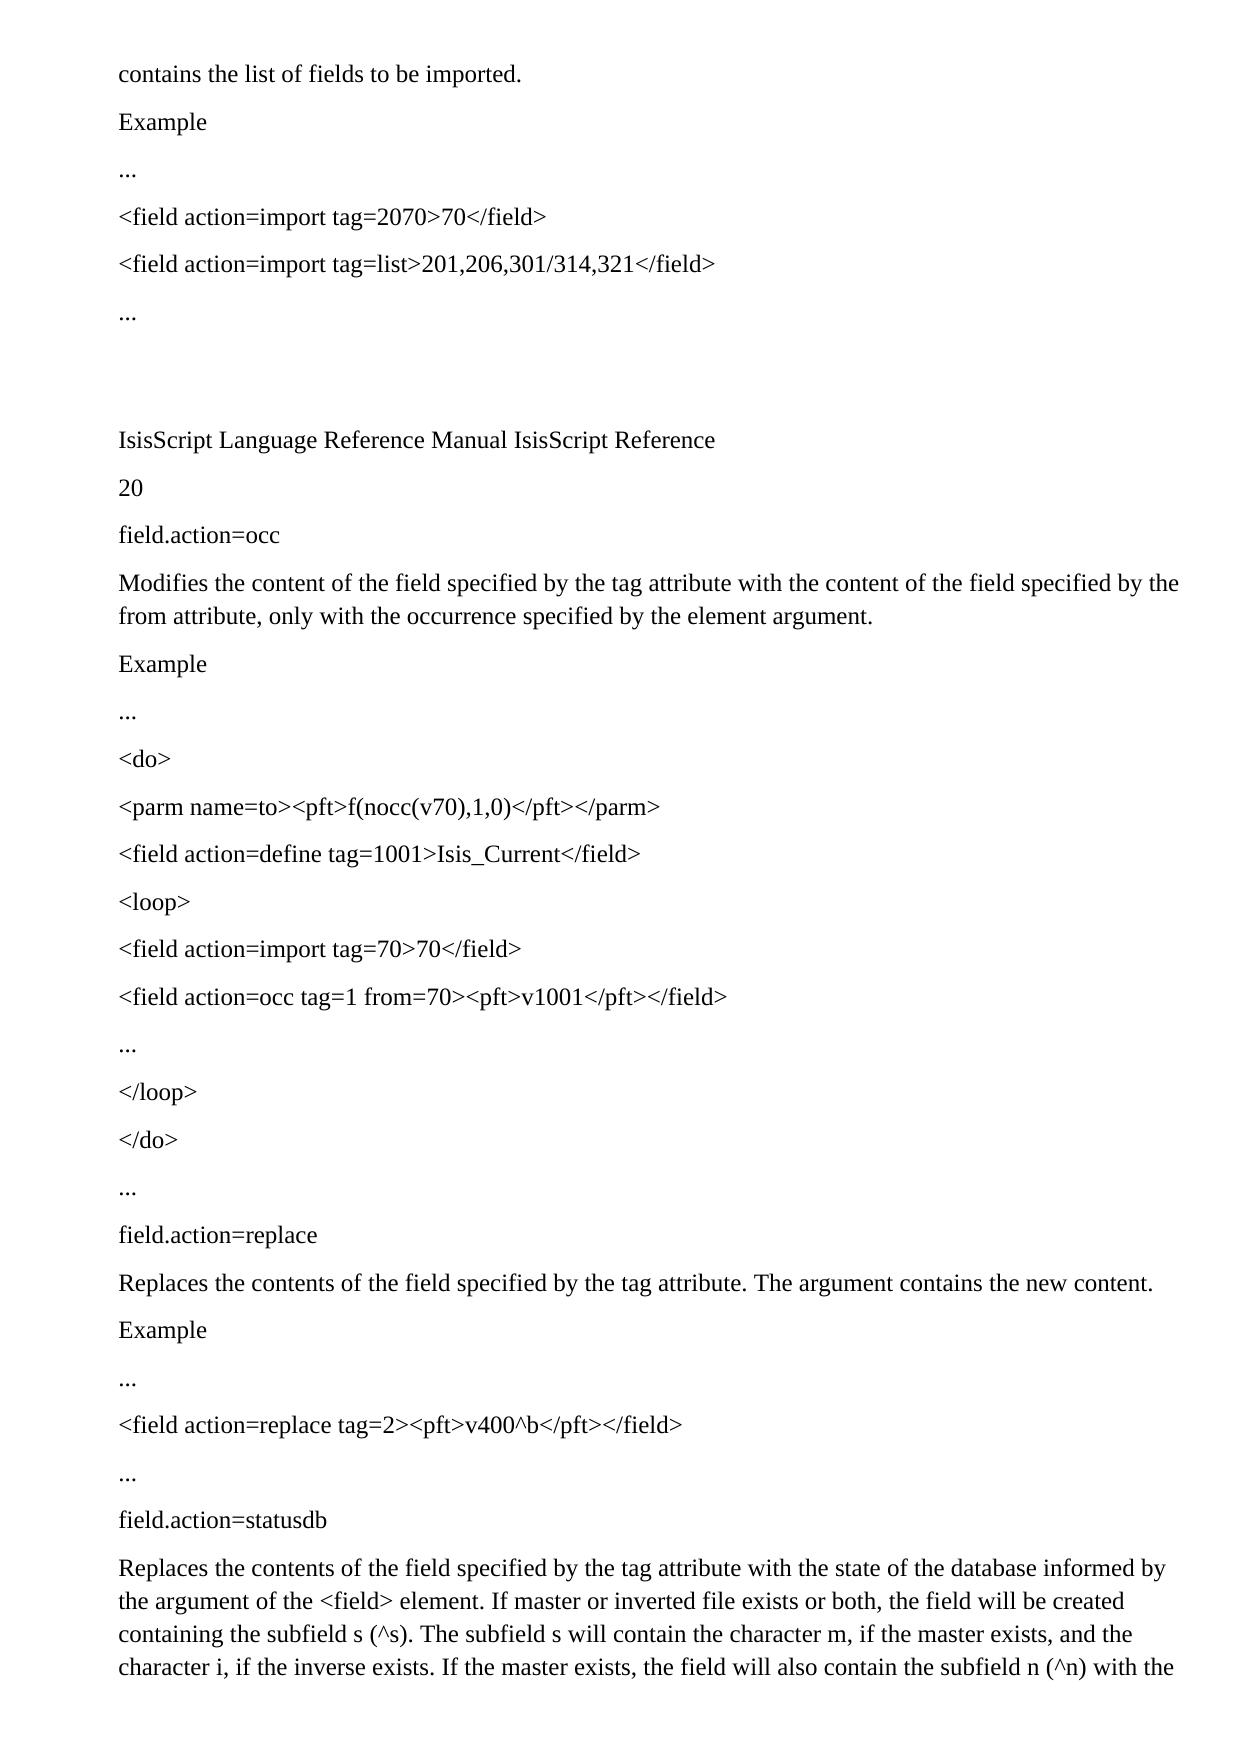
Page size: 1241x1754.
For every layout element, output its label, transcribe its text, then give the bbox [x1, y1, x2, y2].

text <field action=replace tag=2><pft>v400^b</pft></field> [118, 1410, 1181, 1439]
text Replaces the contents of the field specified by the tag attribute. The argument contains the new content. [118, 1268, 1181, 1296]
text IsisScript Language Reference Manual IsisScript Reference [118, 425, 1181, 454]
text ... [118, 1363, 1181, 1392]
text ... [118, 154, 1181, 183]
text Example [118, 1315, 1181, 1344]
text 20 [118, 473, 1181, 502]
text contains the list of fields to be imported. [118, 59, 1181, 88]
text Example [118, 649, 1181, 677]
text Replaces the contents of the field specified by the tag attribute with the state of the database informed by the argument of the <field> element. If master or inverted file exists or both, the field will be created containing the subfield s (^s). The subfield s will contain the character m, if the master exists, and the character i, if the inverse exists. If the master exists, the field will also contain the subfield n (^n) with the [118, 1553, 1181, 1681]
text <field action=occ tag=1 from=70><pft>v1001</pft></field> [118, 982, 1181, 1011]
text ... [118, 297, 1181, 326]
text Modifies the content of the field specified by the tag attribute with the content of the field specified by the from attribute, only with the occurrence specified by the element argument. [118, 568, 1181, 630]
text <do> [118, 744, 1181, 773]
text <field action=import tag=2070>70</field> [118, 202, 1181, 231]
text </loop> [118, 1077, 1181, 1106]
text ... [118, 696, 1181, 725]
text <loop> [118, 887, 1181, 916]
text Example [118, 107, 1181, 135]
text <field action=import tag=list>201,206,301/314,321</field> [118, 249, 1181, 278]
text field.action=replace [118, 1220, 1181, 1249]
text <field action=define tag=1001>Isis_Current</field> [118, 839, 1181, 868]
text ... [118, 1458, 1181, 1487]
text field.action=occ [118, 521, 1181, 549]
text field.action=statusdb [118, 1506, 1181, 1534]
text </do> [118, 1125, 1181, 1153]
text ... [118, 1172, 1181, 1201]
text <field action=import tag=70>70</field> [118, 934, 1181, 963]
text ... [118, 1029, 1181, 1058]
text <parm name=to><pft>f(nocc(v70),1,0)</pft></parm> [118, 792, 1181, 820]
